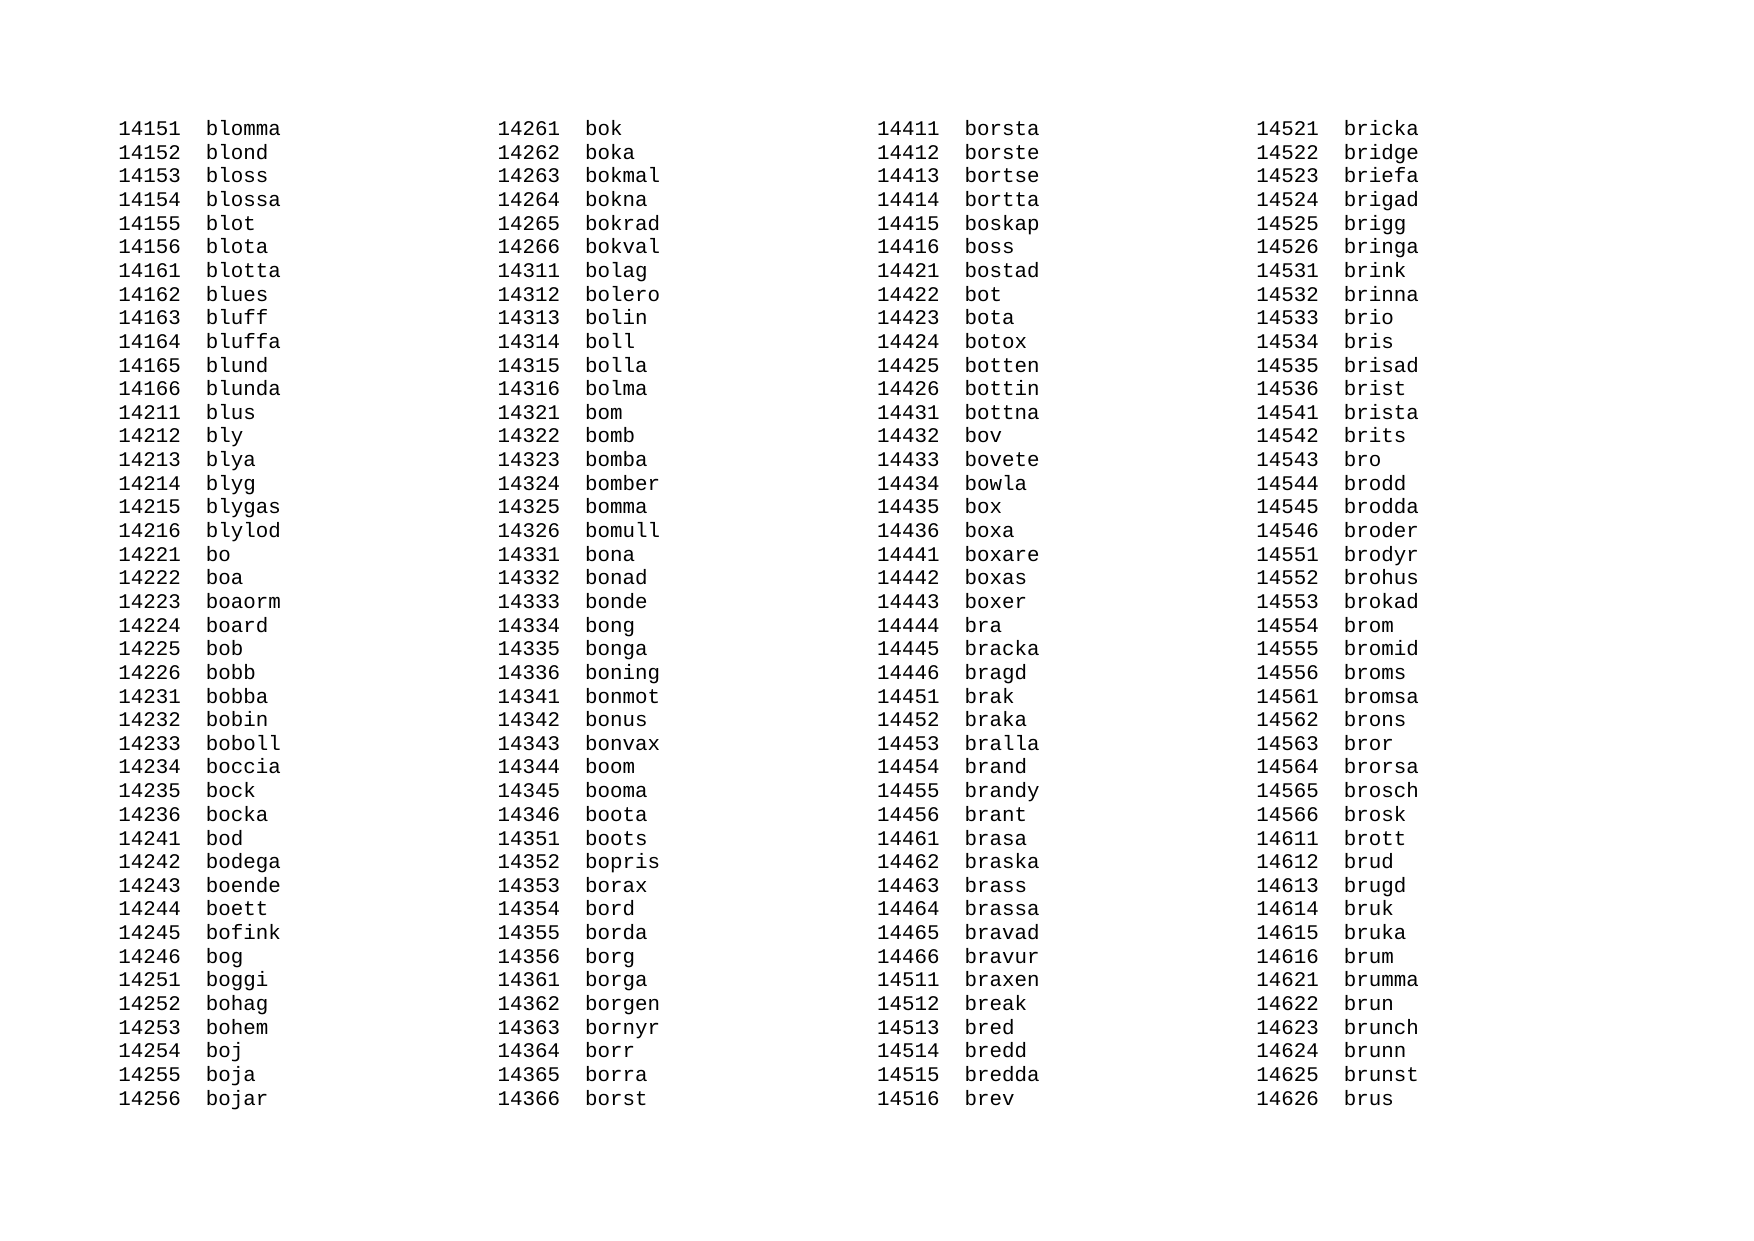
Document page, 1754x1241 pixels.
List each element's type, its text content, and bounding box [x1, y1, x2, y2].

text 14424 botox [877, 331, 1256, 354]
text 14221 bo [118, 544, 497, 567]
text 14556 broms [1256, 662, 1636, 686]
text 14561 bromsa [1256, 686, 1636, 709]
text 14435 box [877, 496, 1256, 520]
text 14531 brink [1256, 260, 1636, 284]
text 14455 brandy [877, 780, 1256, 804]
text 14515 bredda [877, 1064, 1256, 1088]
text 14416 boss [877, 236, 1256, 260]
text 14364 borr [497, 1040, 877, 1064]
text 14623 brunch [1256, 1017, 1636, 1040]
text 14413 bortse [877, 165, 1256, 189]
text 14224 board [118, 615, 497, 638]
text 14263 bokmal [497, 165, 877, 189]
text 14523 briefa [1256, 165, 1636, 189]
text 14351 boots [497, 827, 877, 851]
text 14521 bricka [1256, 118, 1636, 142]
text 14161 blotta [118, 260, 497, 284]
text 14444 bra [877, 615, 1256, 638]
text 14611 brott [1256, 827, 1636, 851]
text 14354 bord [497, 898, 877, 922]
text 14625 brunst [1256, 1064, 1636, 1088]
text 14546 broder [1256, 520, 1636, 544]
text 14246 bog [118, 946, 497, 969]
text 14234 boccia [118, 757, 497, 780]
text 14311 bolag [497, 260, 877, 284]
text 14545 brodda [1256, 496, 1636, 520]
text 14355 borda [497, 922, 877, 946]
text 14423 bota [877, 307, 1256, 331]
text 14156 blota [118, 236, 497, 260]
text 14236 bocka [118, 804, 497, 827]
text 14624 brunn [1256, 1040, 1636, 1064]
text 14446 bragd [877, 662, 1256, 686]
text 14322 bomb [497, 426, 877, 449]
text 14412 borste [877, 142, 1256, 165]
text 14223 boaorm [118, 591, 497, 615]
text 14353 borax [497, 875, 877, 898]
text 14421 bostad [877, 260, 1256, 284]
text 14213 blya [118, 449, 497, 473]
text 14346 boota [497, 804, 877, 827]
text 14312 bolero [497, 284, 877, 307]
text 14214 blyg [118, 473, 497, 496]
text 14252 bohag [118, 993, 497, 1017]
text 14332 bonad [497, 567, 877, 591]
text 14566 brosk [1256, 804, 1636, 827]
text 14445 bracka [877, 638, 1256, 662]
text 14261 bok [497, 118, 877, 142]
text 14535 brisad [1256, 354, 1636, 378]
text 14544 brodd [1256, 473, 1636, 496]
text 14266 bokval [497, 236, 877, 260]
text 14422 bot [877, 284, 1256, 307]
text 14151 blomma [118, 118, 497, 142]
text 14253 bohem [118, 1017, 497, 1040]
text 14433 bovete [877, 449, 1256, 473]
text 14323 bomba [497, 449, 877, 473]
text 14615 bruka [1256, 922, 1636, 946]
text 14315 bolla [497, 354, 877, 378]
text 14264 bokna [497, 189, 877, 213]
text 14522 bridge [1256, 142, 1636, 165]
text 14434 bowla [877, 473, 1256, 496]
text 14414 bortta [877, 189, 1256, 213]
text 14452 braka [877, 709, 1256, 733]
text 14552 brohus [1256, 567, 1636, 591]
text 14251 boggi [118, 969, 497, 993]
text 14613 brugd [1256, 875, 1636, 898]
text 14536 brist [1256, 378, 1636, 402]
text 14532 brinna [1256, 284, 1636, 307]
text 14462 braska [877, 851, 1256, 875]
text 14431 bottna [877, 402, 1256, 426]
text 14242 bodega [118, 851, 497, 875]
text 14612 brud [1256, 851, 1636, 875]
text 14152 blond [118, 142, 497, 165]
text 14211 blus [118, 402, 497, 426]
text 14336 boning [497, 662, 877, 686]
text 14415 boskap [877, 213, 1256, 236]
text 14232 bobin [118, 709, 497, 733]
text 14363 bornyr [497, 1017, 877, 1040]
text 14563 bror [1256, 733, 1636, 757]
text 14553 brokad [1256, 591, 1636, 615]
text 14235 bock [118, 780, 497, 804]
text 14164 bluffa [118, 331, 497, 354]
text 14442 boxas [877, 567, 1256, 591]
text 14356 borg [497, 946, 877, 969]
text 14524 brigad [1256, 189, 1636, 213]
text 14254 boj [118, 1040, 497, 1064]
text 14342 bonus [497, 709, 877, 733]
text 14565 brosch [1256, 780, 1636, 804]
text 14241 bod [118, 827, 497, 851]
text 14626 brus [1256, 1088, 1636, 1111]
text 14324 bomber [497, 473, 877, 496]
text 14333 bonde [497, 591, 877, 615]
text 14153 bloss [118, 165, 497, 189]
text 14314 boll [497, 331, 877, 354]
text 14343 bonvax [497, 733, 877, 757]
text 14215 blygas [118, 496, 497, 520]
text 14265 bokrad [497, 213, 877, 236]
text 14352 bopris [497, 851, 877, 875]
text 14533 brio [1256, 307, 1636, 331]
text 14451 brak [877, 686, 1256, 709]
text 14326 bomull [497, 520, 877, 544]
text 14244 boett [118, 898, 497, 922]
text 14262 boka [497, 142, 877, 165]
text 14511 braxen [877, 969, 1256, 993]
text 14155 blot [118, 213, 497, 236]
text 14255 boja [118, 1064, 497, 1088]
text 14334 bong [497, 615, 877, 638]
text 14361 borga [497, 969, 877, 993]
text 14341 bonmot [497, 686, 877, 709]
text 14614 bruk [1256, 898, 1636, 922]
text 14345 booma [497, 780, 877, 804]
text 14441 boxare [877, 544, 1256, 567]
text 14226 bobb [118, 662, 497, 686]
text 14331 bona [497, 544, 877, 567]
text 14453 bralla [877, 733, 1256, 757]
text 14344 boom [497, 757, 877, 780]
text 14551 brodyr [1256, 544, 1636, 567]
text 14466 bravur [877, 946, 1256, 969]
text 14316 bolma [497, 378, 877, 402]
text 14456 brant [877, 804, 1256, 827]
text 14526 bringa [1256, 236, 1636, 260]
text 14554 brom [1256, 615, 1636, 638]
text 14425 botten [877, 354, 1256, 378]
text 14534 bris [1256, 331, 1636, 354]
text 14564 brorsa [1256, 757, 1636, 780]
text 14366 borst [497, 1088, 877, 1111]
text 14313 bolin [497, 307, 877, 331]
text 14514 bredd [877, 1040, 1256, 1064]
text 14543 bro [1256, 449, 1636, 473]
text 14461 brasa [877, 827, 1256, 851]
text 14256 bojar [118, 1088, 497, 1111]
text 14562 brons [1256, 709, 1636, 733]
text 14426 bottin [877, 378, 1256, 402]
text 14154 blossa [118, 189, 497, 213]
text 14321 bom [497, 402, 877, 426]
text 14233 boboll [118, 733, 497, 757]
text 14325 bomma [497, 496, 877, 520]
text 14555 bromid [1256, 638, 1636, 662]
text 14245 bofink [118, 922, 497, 946]
text 14362 borgen [497, 993, 877, 1017]
text 14622 brun [1256, 993, 1636, 1017]
text 14464 brassa [877, 898, 1256, 922]
text 14516 brev [877, 1088, 1256, 1111]
text 14162 blues [118, 284, 497, 307]
text 14225 bob [118, 638, 497, 662]
text 14436 boxa [877, 520, 1256, 544]
text 14163 bluff [118, 307, 497, 331]
text 14454 brand [877, 757, 1256, 780]
text 14621 brumma [1256, 969, 1636, 993]
text 14365 borra [497, 1064, 877, 1088]
text 14542 brits [1256, 426, 1636, 449]
text 14411 borsta [877, 118, 1256, 142]
text 14231 bobba [118, 686, 497, 709]
text 14465 bravad [877, 922, 1256, 946]
text 14463 brass [877, 875, 1256, 898]
text 14216 blylod [118, 520, 497, 544]
text 14243 boende [118, 875, 497, 898]
text 14335 bonga [497, 638, 877, 662]
text 14616 brum [1256, 946, 1636, 969]
text 14166 blunda [118, 378, 497, 402]
text 14443 boxer [877, 591, 1256, 615]
text 14512 break [877, 993, 1256, 1017]
text 14222 boa [118, 567, 497, 591]
text 14513 bred [877, 1017, 1256, 1040]
text 14432 bov [877, 426, 1256, 449]
text 14212 bly [118, 426, 497, 449]
text 14541 brista [1256, 402, 1636, 426]
text 14525 brigg [1256, 213, 1636, 236]
text 14165 blund [118, 354, 497, 378]
